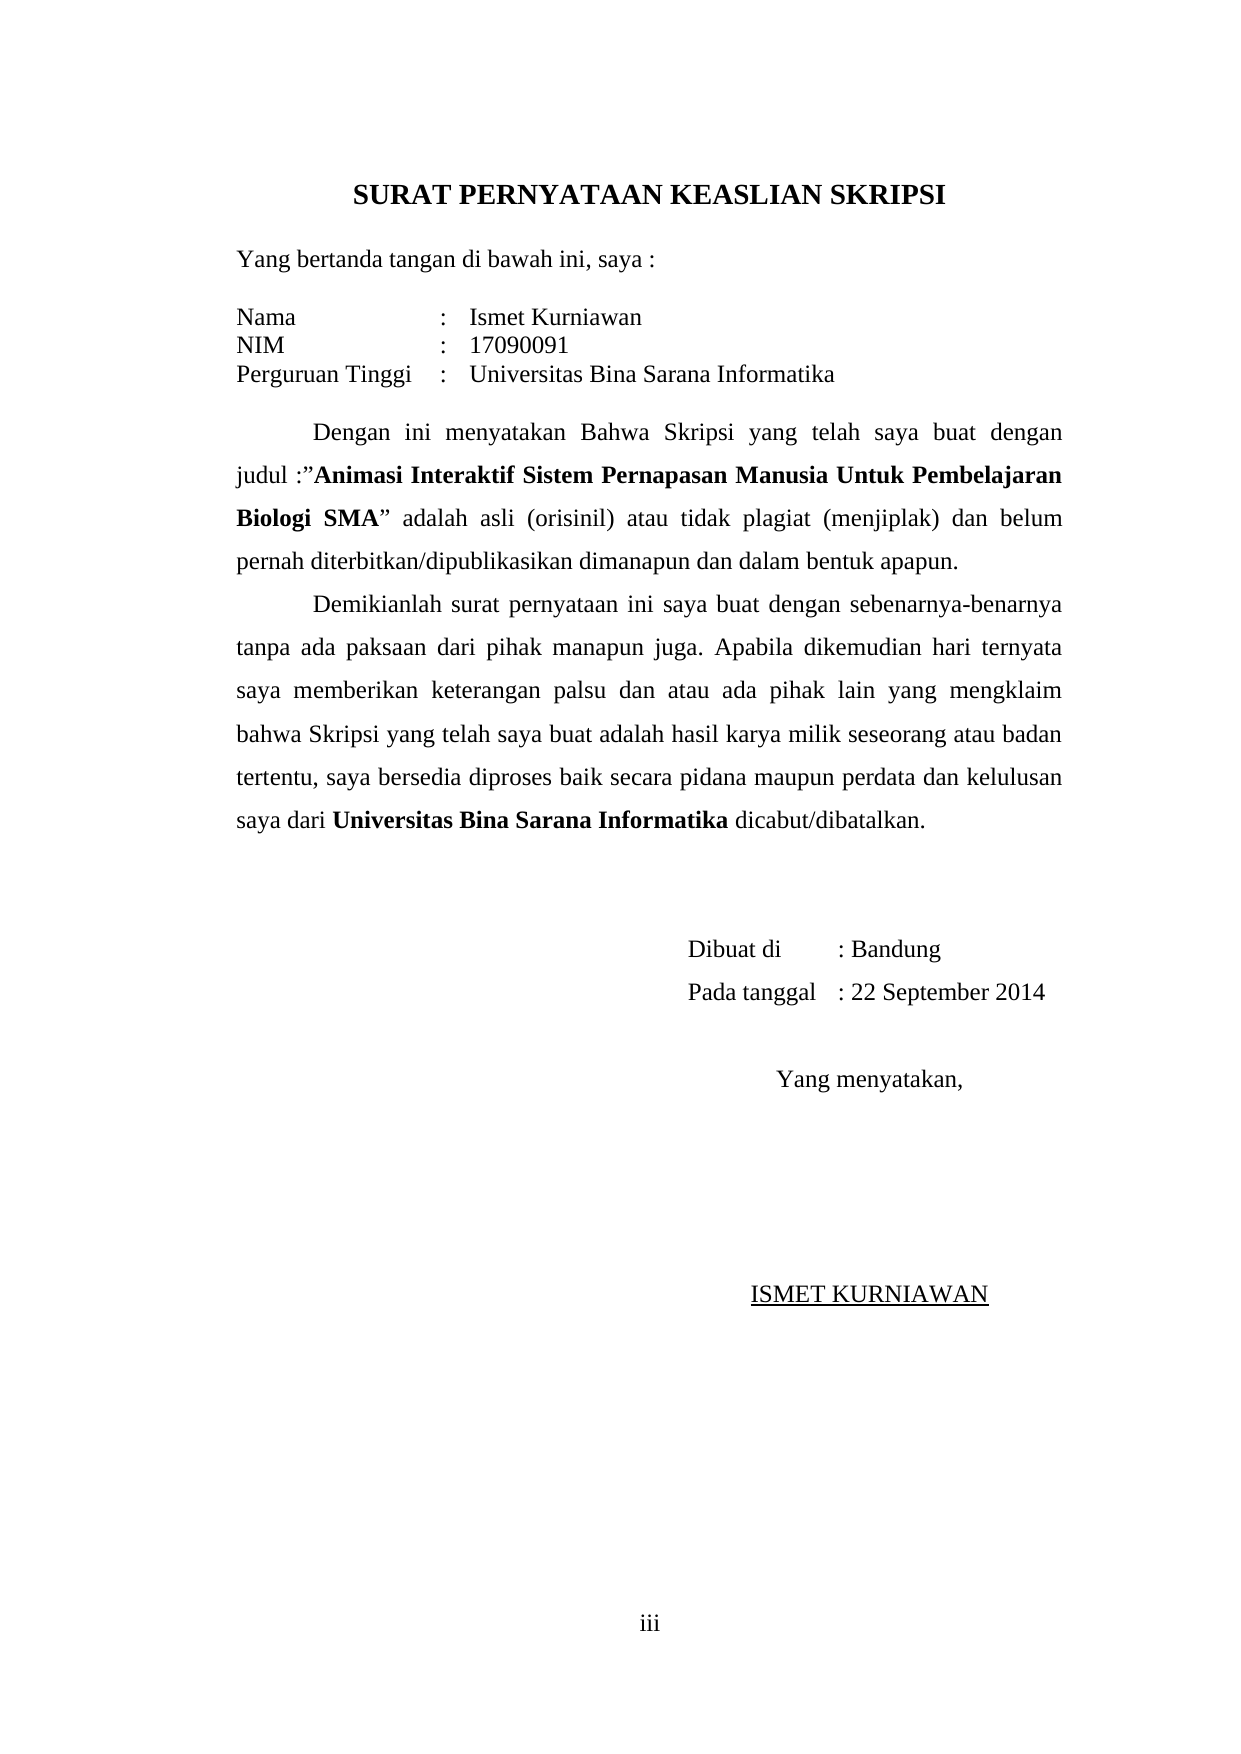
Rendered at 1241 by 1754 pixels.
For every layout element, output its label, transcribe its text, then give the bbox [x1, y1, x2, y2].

table_cell Universitas Bina Sarana Informatika [458, 359, 1074, 388]
table_header : [428, 302, 458, 331]
table_header Ismet Kurniawan [458, 302, 1074, 331]
subtitle SURAT PERNYATAAN KEASLIAN SKRIPSI [236, 177, 1063, 211]
text Dengan ini menyatakan Bahwa Skripsi yang telah saya buat dengan judul :”Animasi Interaktif Sistem Pernapasan Manusia Untuk Pembelajaran Biologi SMA” adalah asli (orisinil) atau tidak plagiat (menjiplak) dan belum pernah diterbitkan/dipublikasikan dimanapun dan dalam bentuk apapun. [236, 417, 1063, 575]
table_header Dibuat di : Bandung Pada tanggal : 22 September 2014 Yang menyatakan, ISMET KURNIAWAN [676, 934, 1062, 1308]
table_cell NIM [225, 331, 428, 359]
table_cell Perguruan Tinggi [225, 359, 428, 388]
text Yang bertanda tangan di bawah ini, saya : [236, 244, 1063, 273]
table_cell 17090091 [458, 331, 1074, 359]
table_header Nama [225, 302, 428, 331]
text Demikianlah surat pernyataan ini saya buat dengan sebenarnya-benarnya tanpa ada paksaan dari pihak manapun juga. Apabila dikemudian hari ternyata saya memberikan keterangan palsu dan atau ada pihak lain yang mengklaim bahwa Skripsi yang telah saya buat adalah hasil karya milik seseorang atau badan tertentu, saya bersedia diproses baik secara pidana maupun perdata dan kelulusan saya dari Universitas Bina Sarana Informatika dicabut/dibatalkan. [236, 589, 1063, 834]
table_cell : [428, 331, 458, 359]
table_cell : [428, 359, 458, 388]
